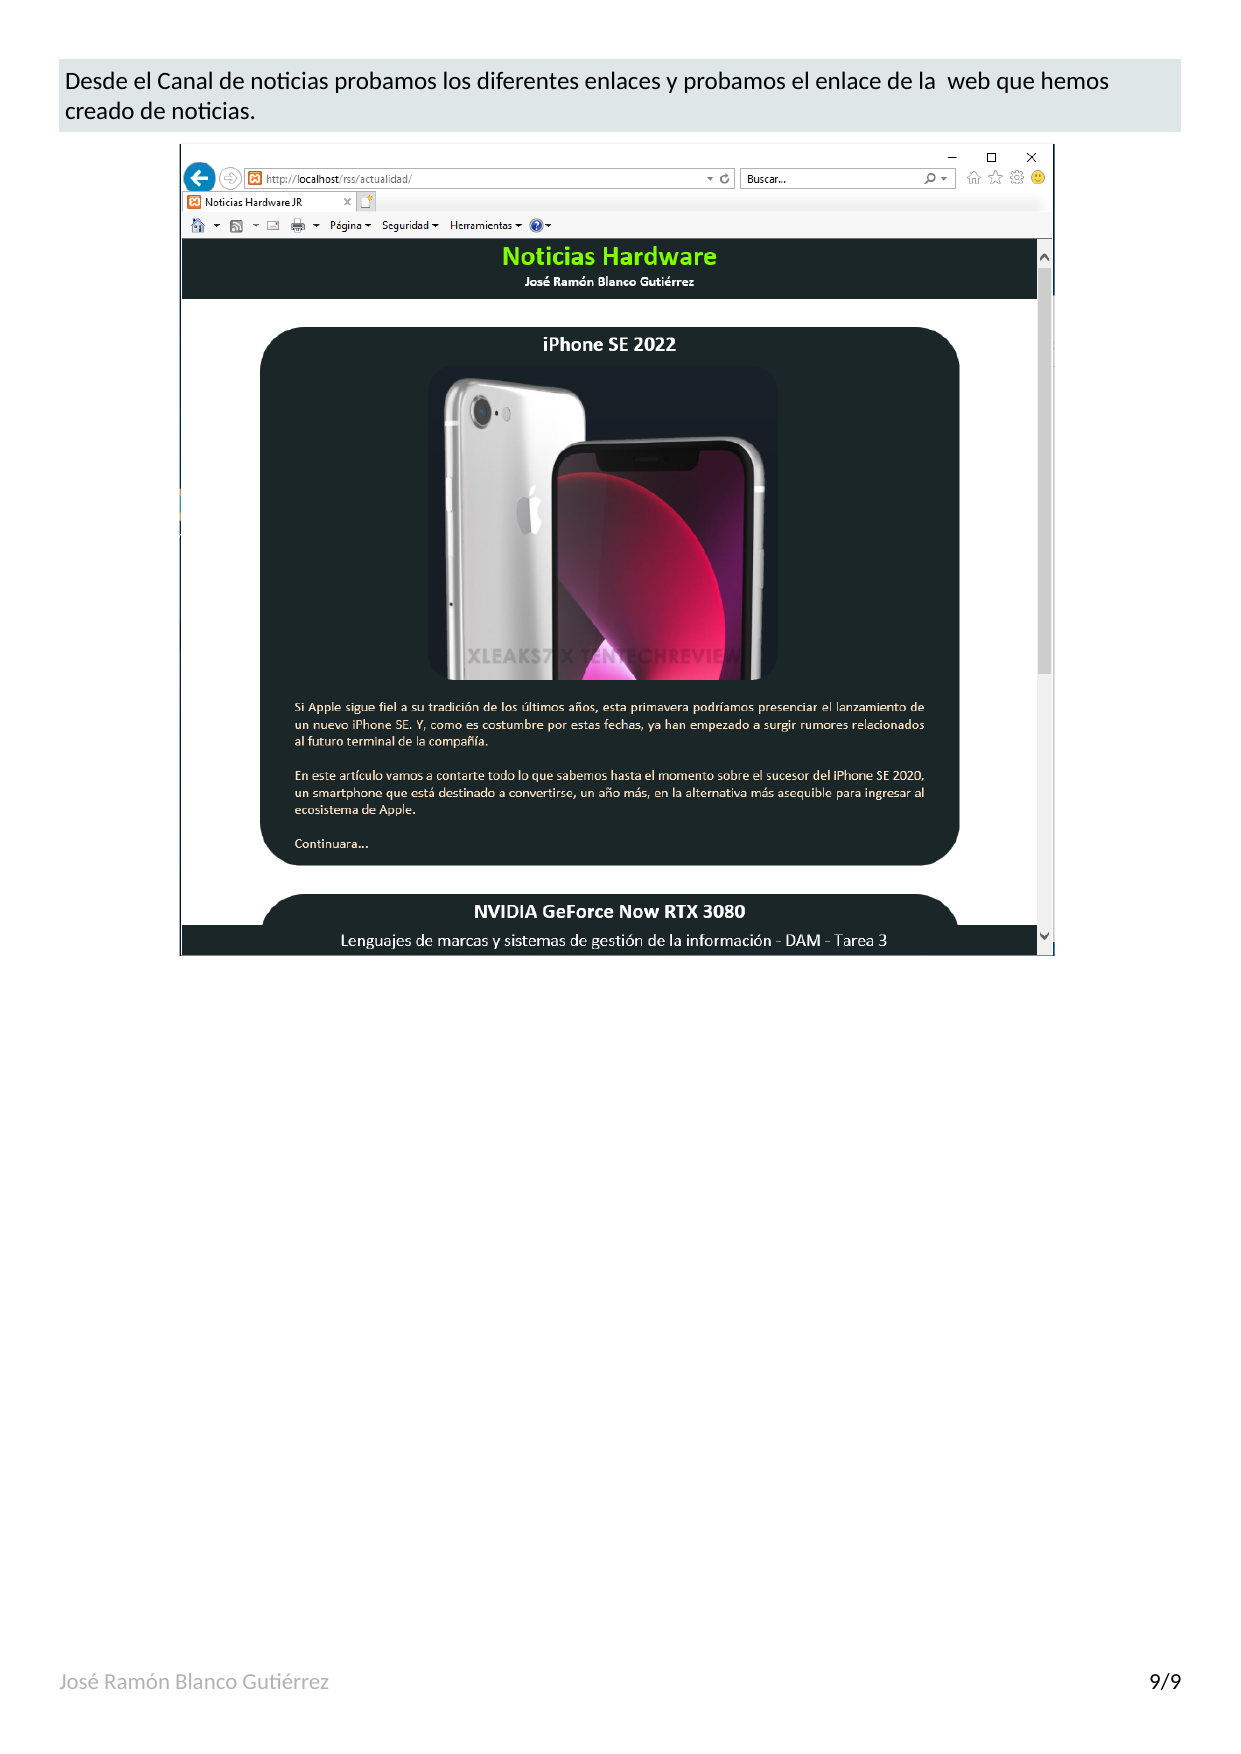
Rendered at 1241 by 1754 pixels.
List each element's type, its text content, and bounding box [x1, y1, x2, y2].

picture [179, 142, 1055, 956]
table_cell Desde el Canal de noticias probamos los diferentes enlaces y probamos el enlace de la web que hemos creado de noticias. [59, 59, 1181, 132]
table_cell [59, 132, 1181, 992]
